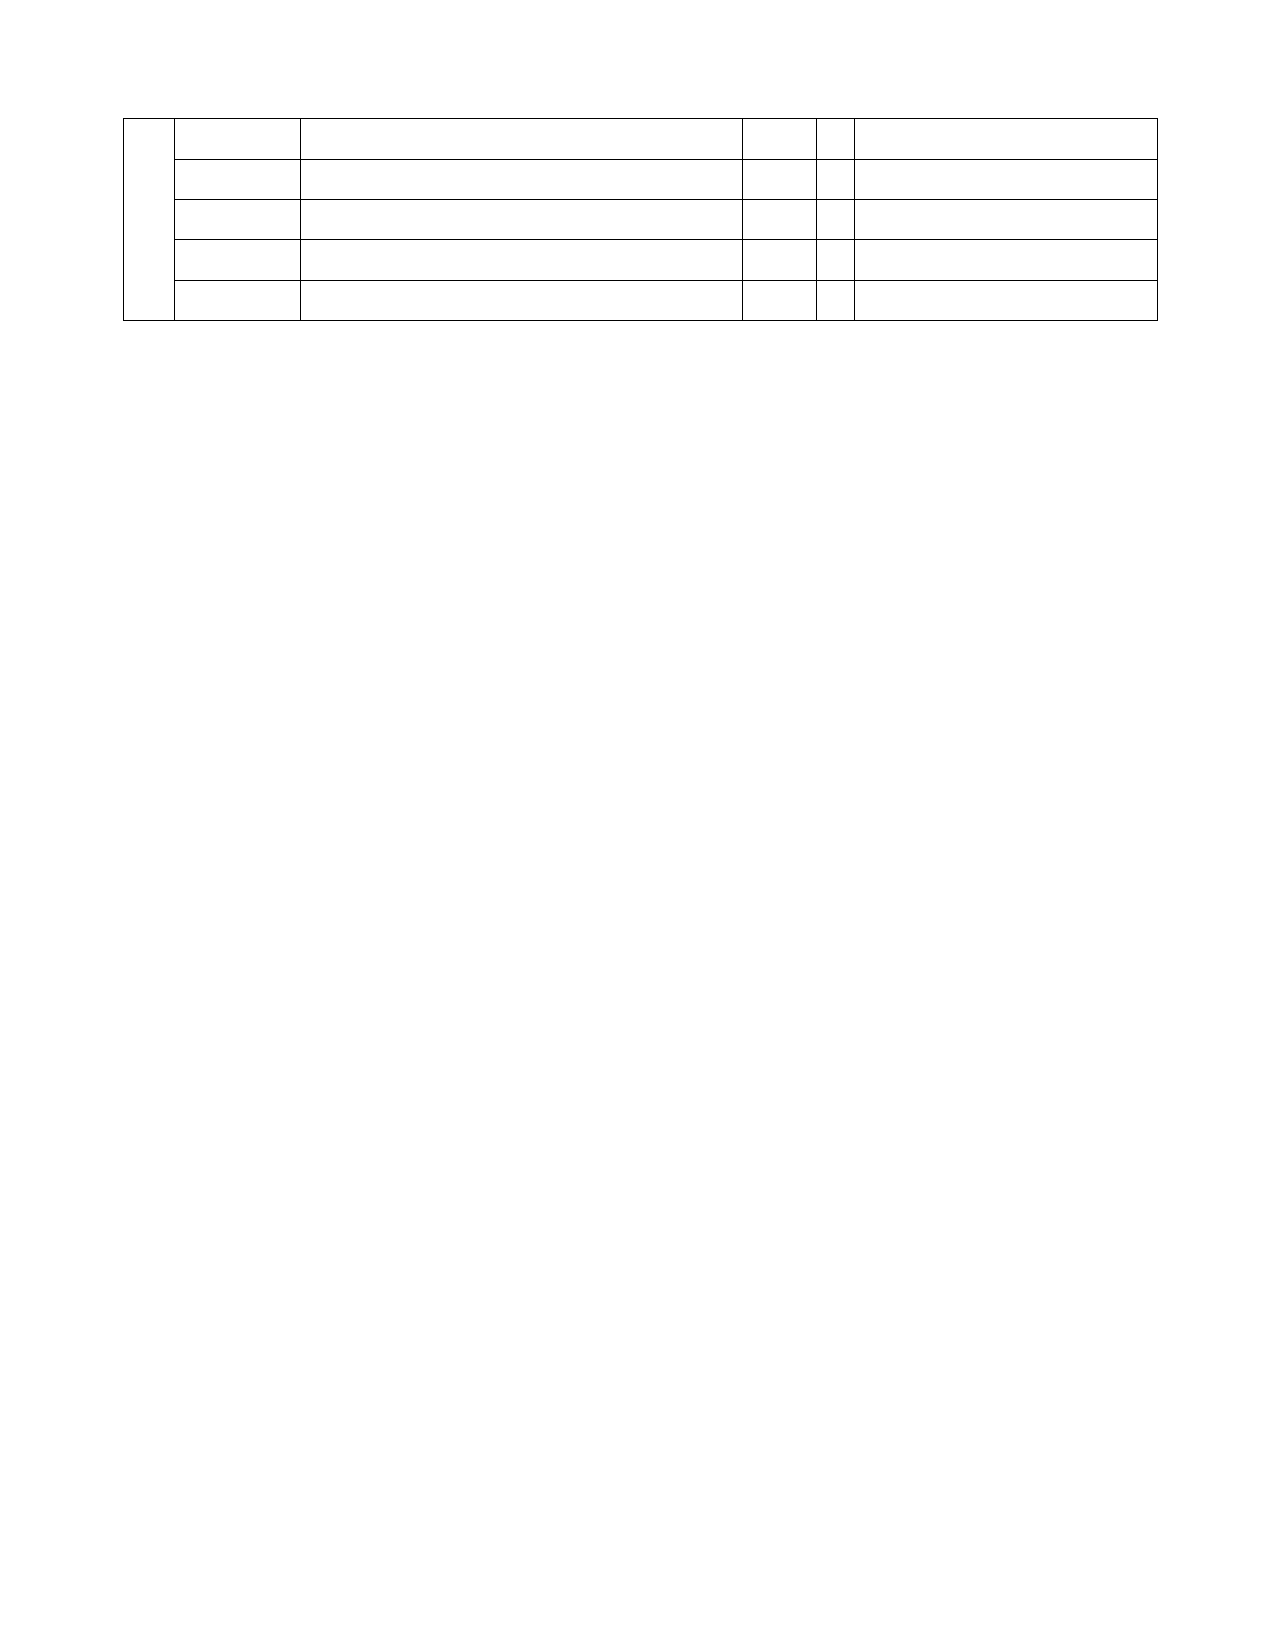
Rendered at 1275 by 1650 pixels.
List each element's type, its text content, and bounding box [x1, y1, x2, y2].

table_cell [855, 281, 1157, 320]
table_cell [817, 200, 854, 239]
table_cell [301, 160, 742, 199]
table_cell [743, 200, 816, 239]
table_cell [301, 200, 742, 239]
table_cell [817, 240, 854, 280]
table_cell [855, 160, 1157, 199]
table_cell [817, 281, 854, 320]
table_cell [175, 240, 300, 280]
table_cell [743, 160, 816, 199]
table_cell [301, 119, 742, 158]
table_cell [855, 200, 1157, 239]
table_cell [743, 281, 816, 320]
table_cell [743, 119, 816, 158]
table_cell [855, 119, 1157, 158]
table_cell [855, 240, 1157, 280]
table_cell [301, 240, 742, 280]
table_cell [743, 240, 816, 280]
table_cell [175, 119, 300, 158]
table_cell [175, 281, 300, 320]
table_cell [175, 200, 300, 239]
table_cell [817, 160, 854, 199]
table_cell [817, 119, 854, 158]
table_cell [175, 160, 300, 199]
table_cell [301, 281, 742, 320]
table_cell AGOSTO [124, 119, 174, 320]
